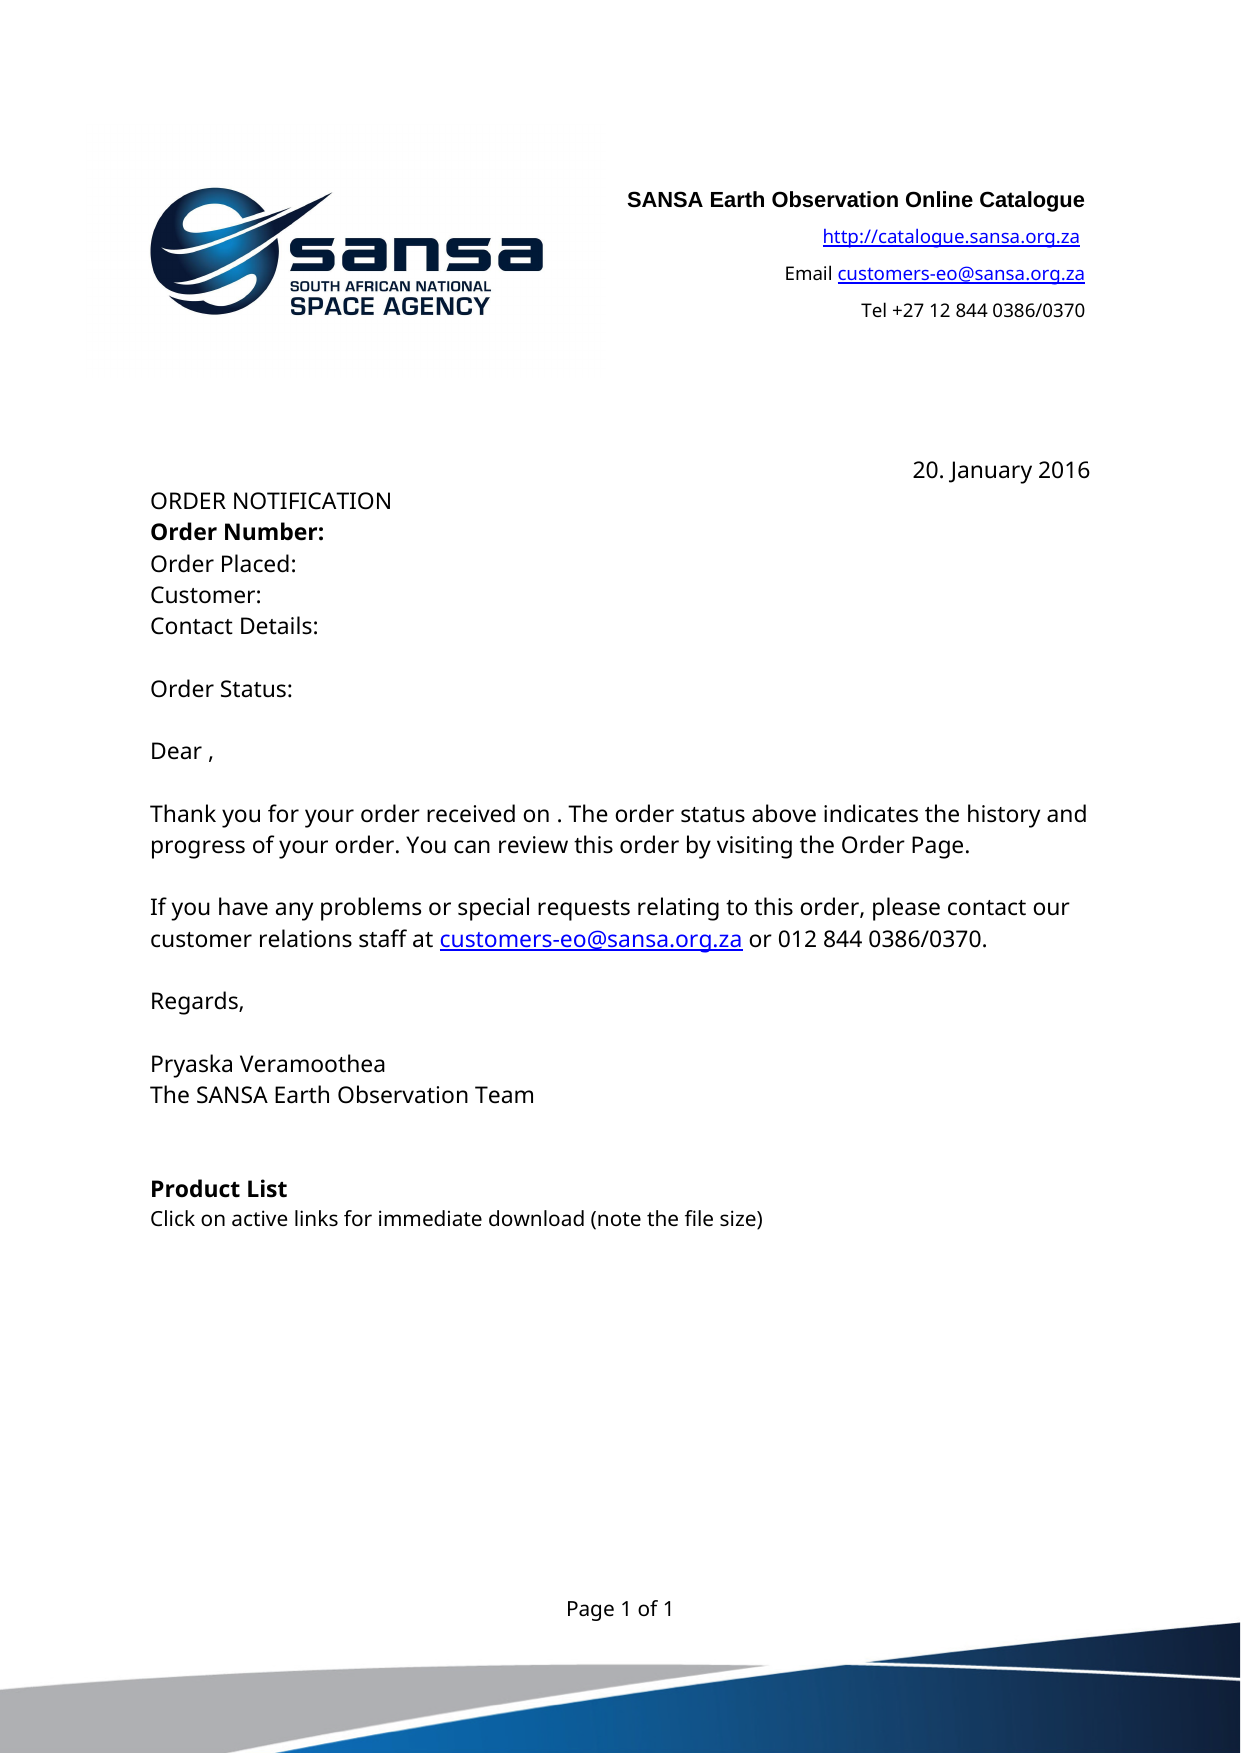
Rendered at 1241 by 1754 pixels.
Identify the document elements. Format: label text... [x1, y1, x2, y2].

text Dear , [150, 735, 1090, 766]
text If you have any problems or special requests relating to this order, please contact our [150, 891, 1090, 923]
text Product List [150, 1173, 1090, 1204]
table_cell http://catalogue.sansa.org.za [619, 218, 1091, 255]
text Contact Details: [150, 610, 1090, 641]
text Regards, [150, 985, 1090, 1016]
picture [86, 124, 607, 378]
text Thank you for your order received on . The order status above indicates the history and progress of your order. You can review this order by visiting the Order Page. [150, 798, 1090, 860]
text 20. January 2016 [150, 454, 1090, 485]
text ORDER NOTIFICATION [150, 485, 1090, 516]
text The SANSA Earth Observation Team [150, 1079, 1090, 1110]
text Pryaska Veramoothea [150, 1048, 1090, 1079]
text Order Placed: [150, 548, 1090, 579]
text customer relations staff at customers-eo@sansa.org.za or 012 844 0386/0370. [150, 923, 1090, 954]
table_cell Tel +27 12 844 0386/0370 [619, 292, 1091, 329]
table_cell Email customers-eo@sansa.org.za [619, 255, 1091, 292]
table_header SANSA Earth Observation Online Catalogue [619, 181, 1091, 218]
text Order Number: [150, 516, 1090, 548]
text Customer: [150, 579, 1090, 610]
text Order Status: [150, 673, 1090, 704]
picture [0, 1612, 1241, 1753]
text Click on active links for immediate download (note the file size) [150, 1204, 1090, 1232]
